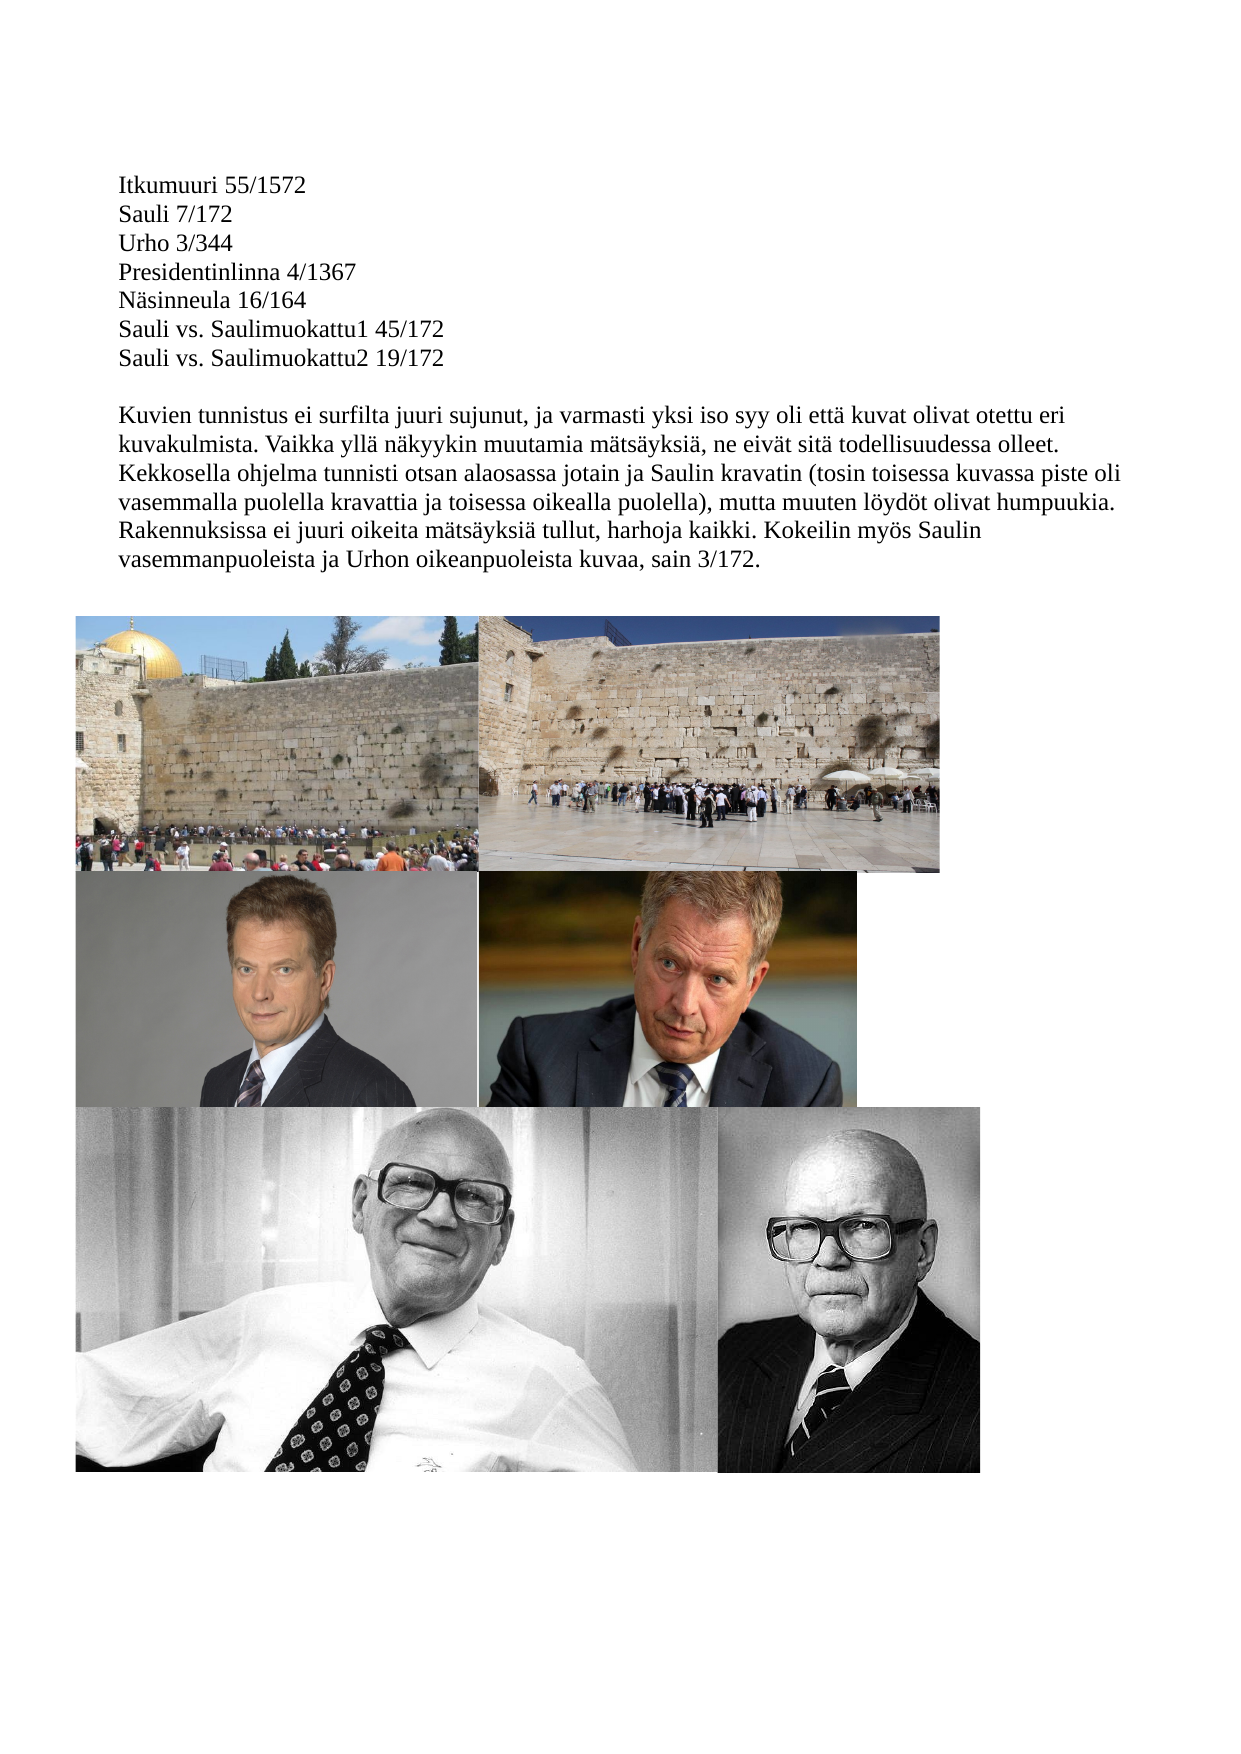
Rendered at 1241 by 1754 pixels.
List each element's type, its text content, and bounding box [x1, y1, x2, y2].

text Sauli 7/172 [118, 199, 1122, 228]
text Sauli vs. Saulimuokattu2 19/172 [118, 343, 1122, 372]
text Presidentinlinna 4/1367 [118, 257, 1122, 286]
text Sauli vs. Saulimuokattu1 45/172 [118, 314, 1122, 343]
text Näsinneula 16/164 [118, 286, 1122, 314]
text Itkumuuri 55/1572 [118, 171, 1122, 199]
picture [75, 616, 981, 1473]
text Urho 3/344 [118, 228, 1122, 257]
text Kuvien tunnistus ei surfilta juuri sujunut, ja varmasti yksi iso syy oli että kuvat olivat otettu eri kuvakulmista. Vaikka yllä näkyykin muutamia mätsäyksiä, ne eivät sitä todellisuudessa olleet. Kekkosella ohjelma tunnisti otsan alaosassa jotain ja Saulin kravatin (tosin toisessa kuvassa piste oli vasemmalla puolella kravattia ja toisessa oikealla puolella), mutta muuten löydöt olivat humpuukia. Rakennuksissa ei juuri oikeita mätsäyksiä tullut, harhoja kaikki. Kokeilin myös Saulin vasemmanpuoleista ja Urhon oikeanpuoleista kuvaa, sain 3/172. [118, 401, 1122, 573]
